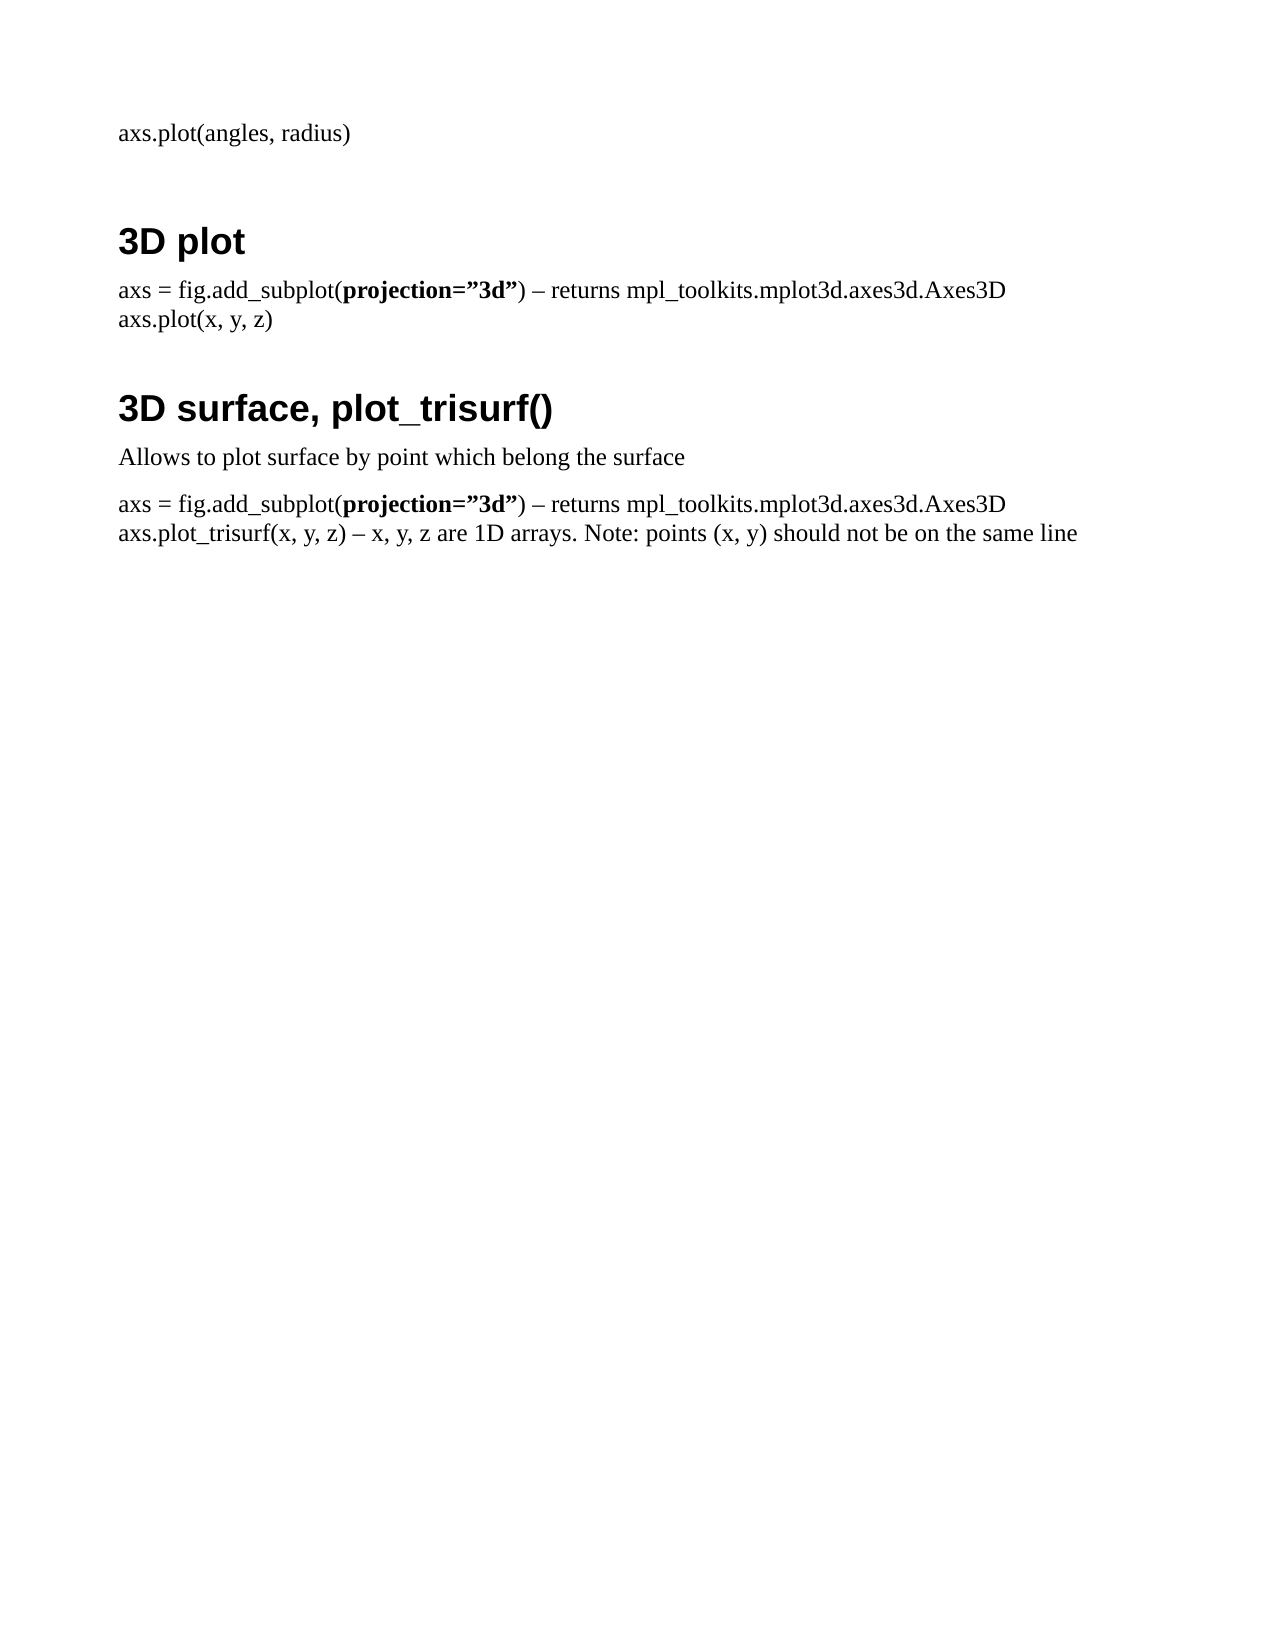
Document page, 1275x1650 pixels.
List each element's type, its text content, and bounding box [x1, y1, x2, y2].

text axs.plot(angles, radius) [118, 118, 1157, 147]
text axs.plot(x, y, z) [118, 304, 1157, 333]
text axs = fig.add_subplot(projection=”3d”) – returns mpl_toolkits.mplot3d.axes3d.Axes3D [118, 275, 1157, 304]
subtitle 3D surface, plot_trisurf() [118, 386, 1157, 429]
text Allows to plot surface by point which belong the surface [118, 442, 1157, 471]
text axs.plot_trisurf(x, y, z) – x, y, z are 1D arrays. Note: points (x, y) should not be on the same line [118, 518, 1157, 547]
subtitle 3D plot [118, 219, 1157, 263]
text axs = fig.add_subplot(projection=”3d”) – returns mpl_toolkits.mplot3d.axes3d.Axes3D [118, 489, 1157, 518]
